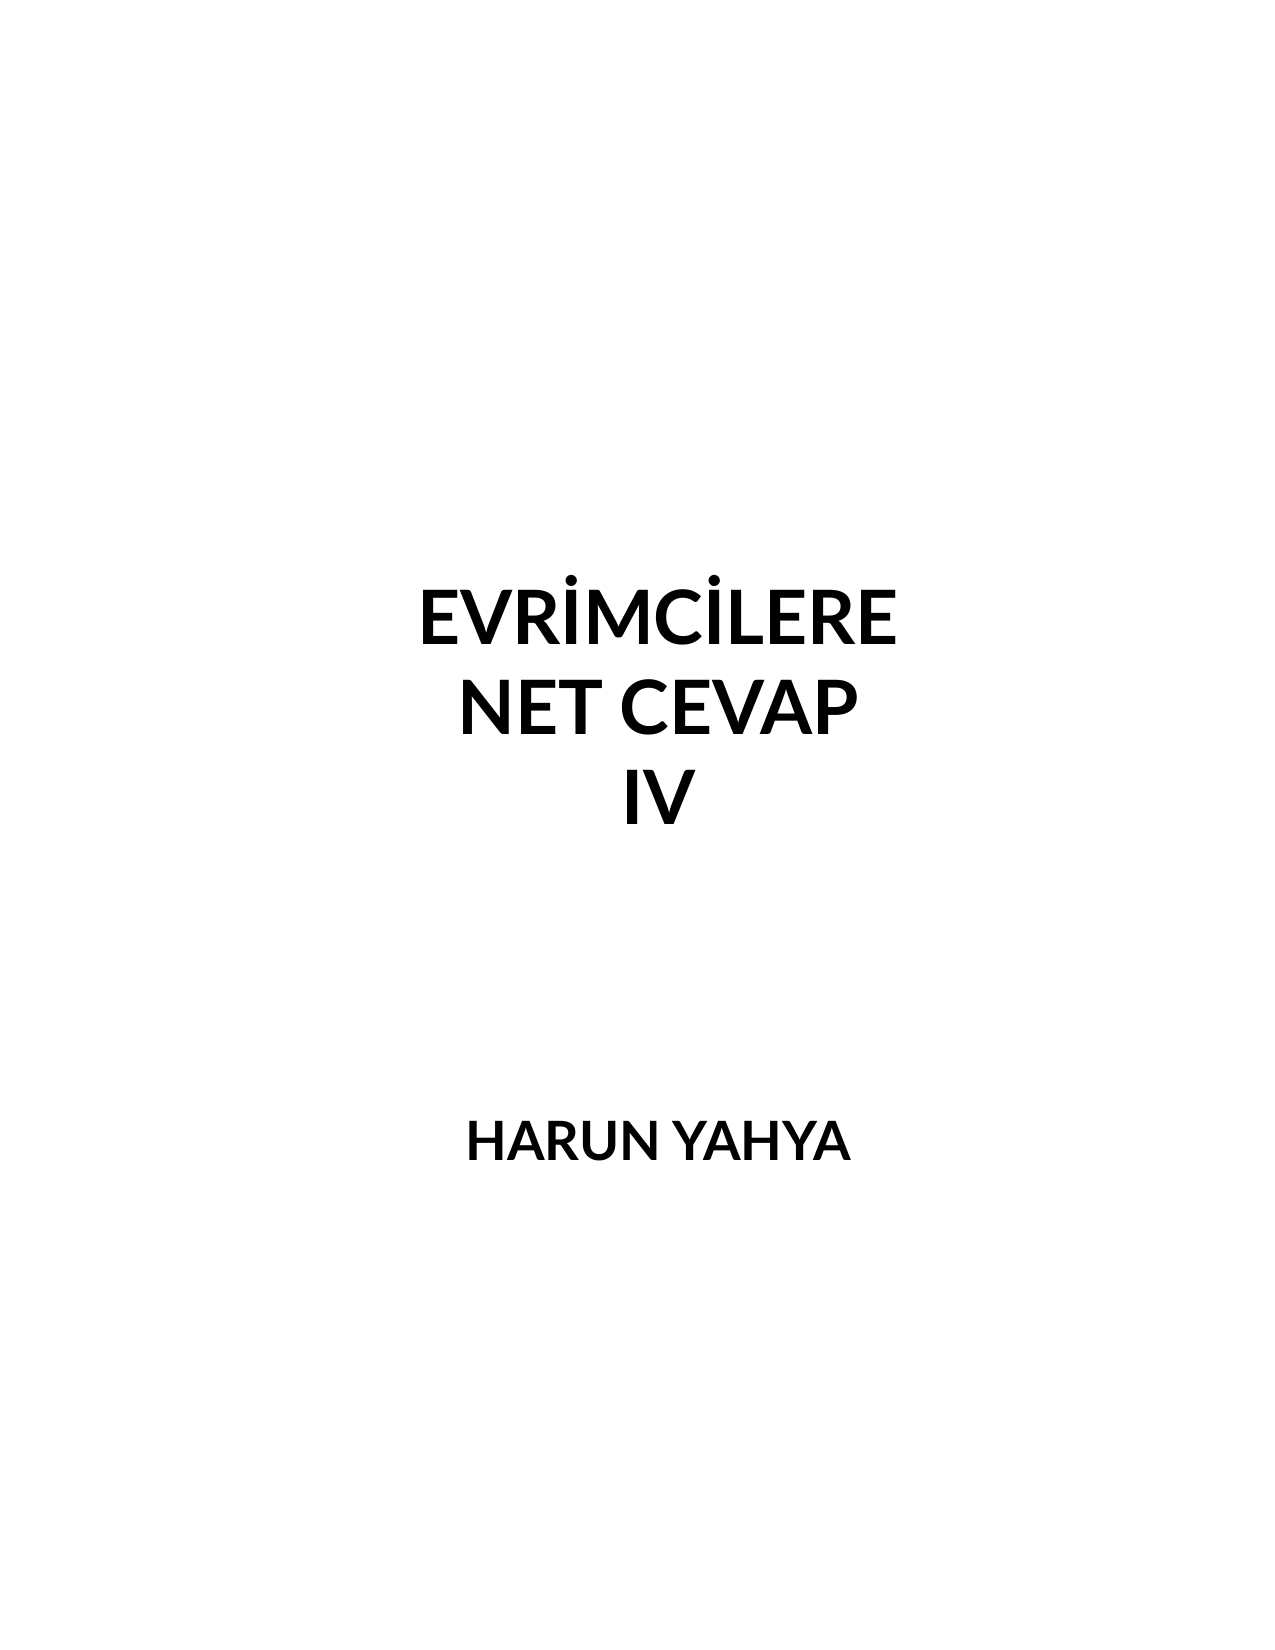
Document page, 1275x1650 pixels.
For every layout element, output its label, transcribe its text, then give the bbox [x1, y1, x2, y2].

text EVRİMCİLERE [112, 570, 1145, 660]
text IV [112, 750, 1145, 840]
text NET CEVAP [112, 660, 1145, 750]
text HARUN YAHYA [112, 1107, 1145, 1172]
